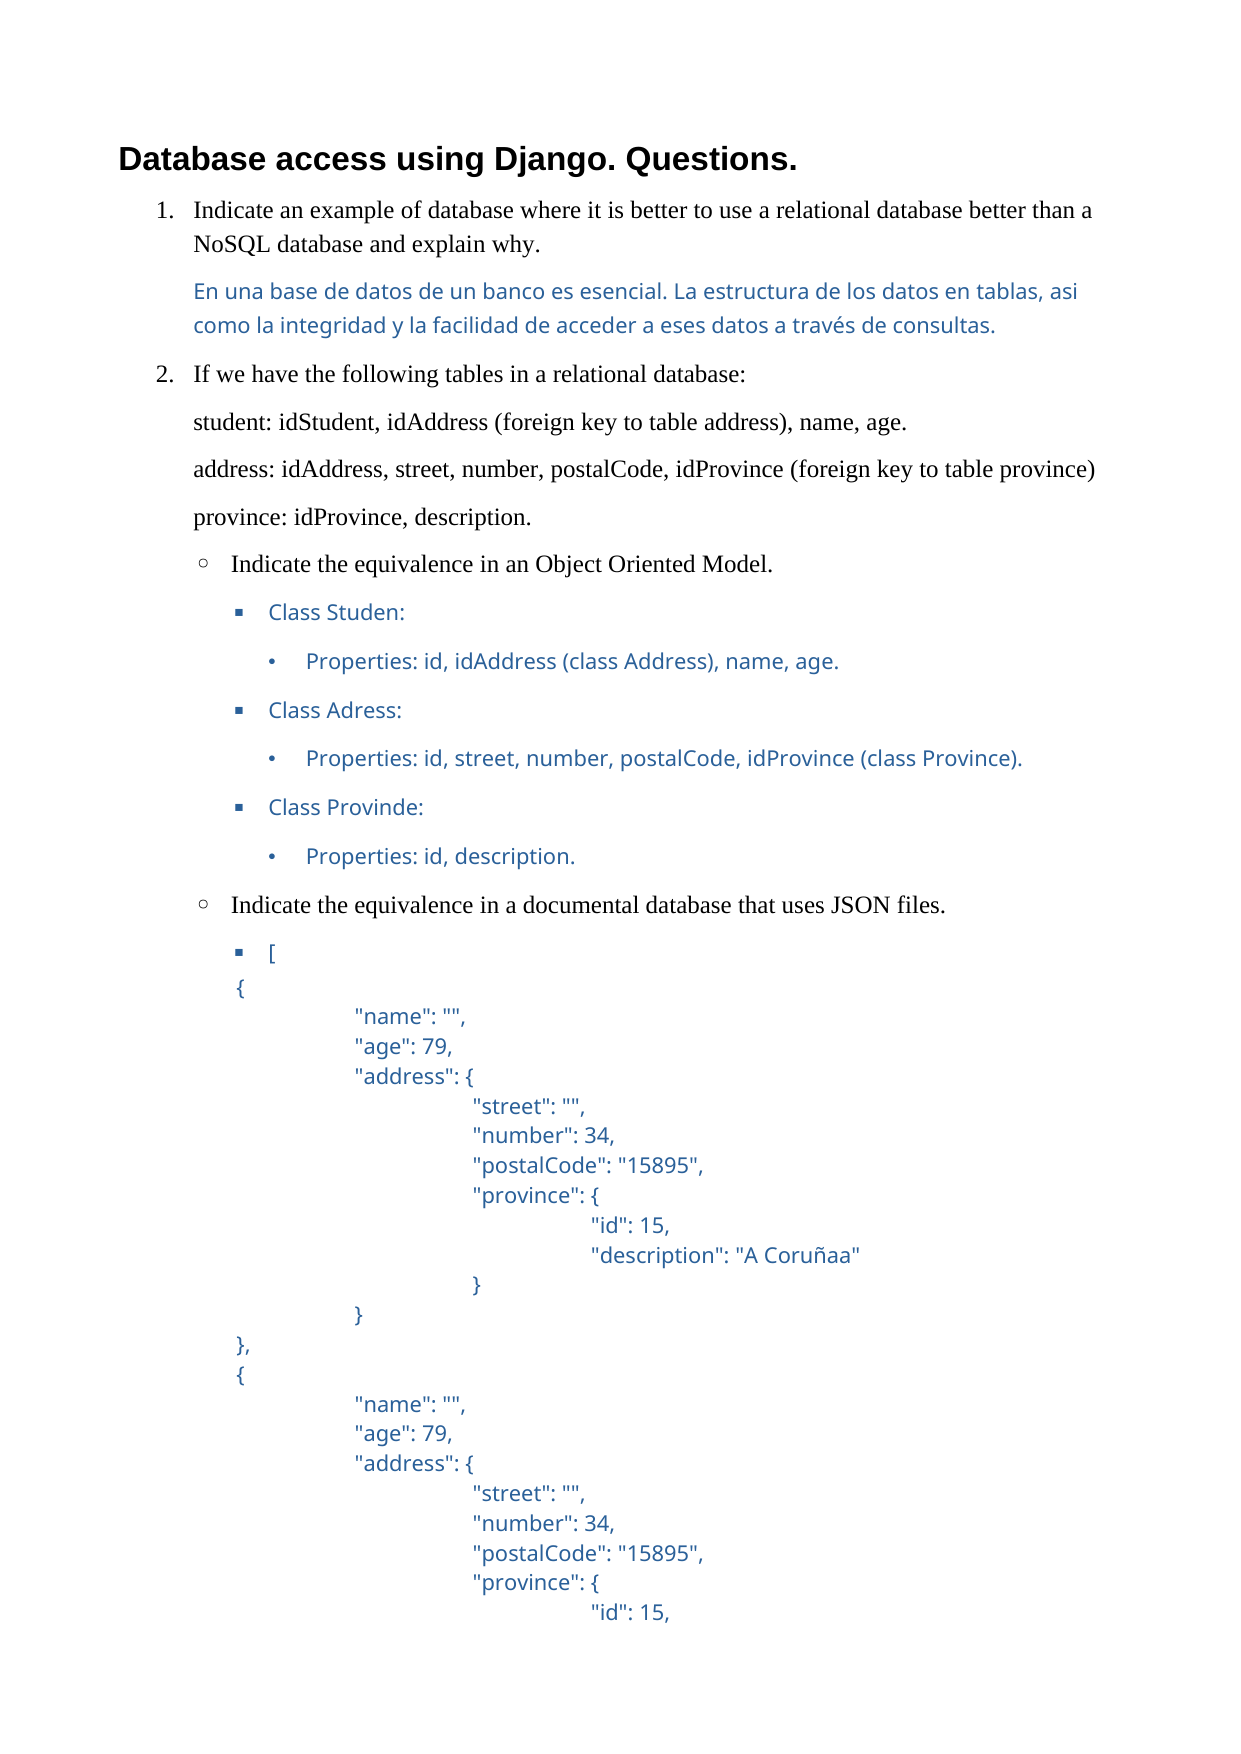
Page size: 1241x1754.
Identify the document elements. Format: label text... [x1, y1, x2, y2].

list Indicate the equivalence in a documental database that uses JSON files. [193, 890, 1122, 918]
text { [236, 971, 1122, 1001]
text "id": 15, [236, 1210, 1122, 1239]
list student: idStudent, idAddress (foreign key to table address), name, age. [156, 407, 1122, 436]
subtitle Database access using Django. Questions. [118, 139, 1122, 177]
text "street": "", [236, 1091, 1122, 1120]
text "age": 79, [236, 1418, 1122, 1448]
text "province": { [236, 1180, 1122, 1210]
list Indicate the equivalence in an Object Oriented Model. [193, 549, 1122, 578]
text "street": "", [236, 1478, 1122, 1508]
text "name": "", [236, 1388, 1122, 1418]
list Properties: id, description. [268, 841, 1122, 871]
text } [236, 1269, 1122, 1299]
list province: idProvince, description. [156, 502, 1122, 531]
list Properties: id, idAddress (class Address), name, age. [268, 646, 1122, 676]
text "age": 79, [236, 1031, 1122, 1061]
text "number": 34, [236, 1120, 1122, 1150]
list Indicate an example of database where it is better to use a relational database better than a NoSQL database and explain why. [156, 196, 1122, 257]
list En una base de datos de un banco es esencial. La estructura de los datos en tablas, asi como la integridad y la facilidad de acceder a eses datos a través de consultas. [156, 276, 1122, 340]
text }, [236, 1329, 1122, 1359]
text "number": 34, [236, 1508, 1122, 1537]
list Class Provinde: [231, 792, 1122, 822]
list Class Adress: [231, 695, 1122, 724]
text { [236, 1359, 1122, 1388]
list Class Studen: [231, 597, 1122, 627]
text "postalCode": "15895", [236, 1150, 1122, 1180]
list [ [231, 937, 1122, 967]
text "address": { [236, 1061, 1122, 1091]
text "address": { [236, 1448, 1122, 1478]
list Properties: id, street, number, postalCode, idProvince (class Province). [268, 743, 1122, 773]
text "name": "", [236, 1001, 1122, 1031]
list If we have the following tables in a relational database: [156, 359, 1122, 388]
text "description": "A Coruñaa" [236, 1239, 1122, 1269]
text "id": 15, [236, 1597, 1122, 1627]
text } [236, 1299, 1122, 1329]
text "postalCode": "15895", [236, 1537, 1122, 1567]
list address: idAddress, street, number, postalCode, idProvince (foreign key to table province) [156, 454, 1122, 483]
text "province": { [236, 1567, 1122, 1597]
